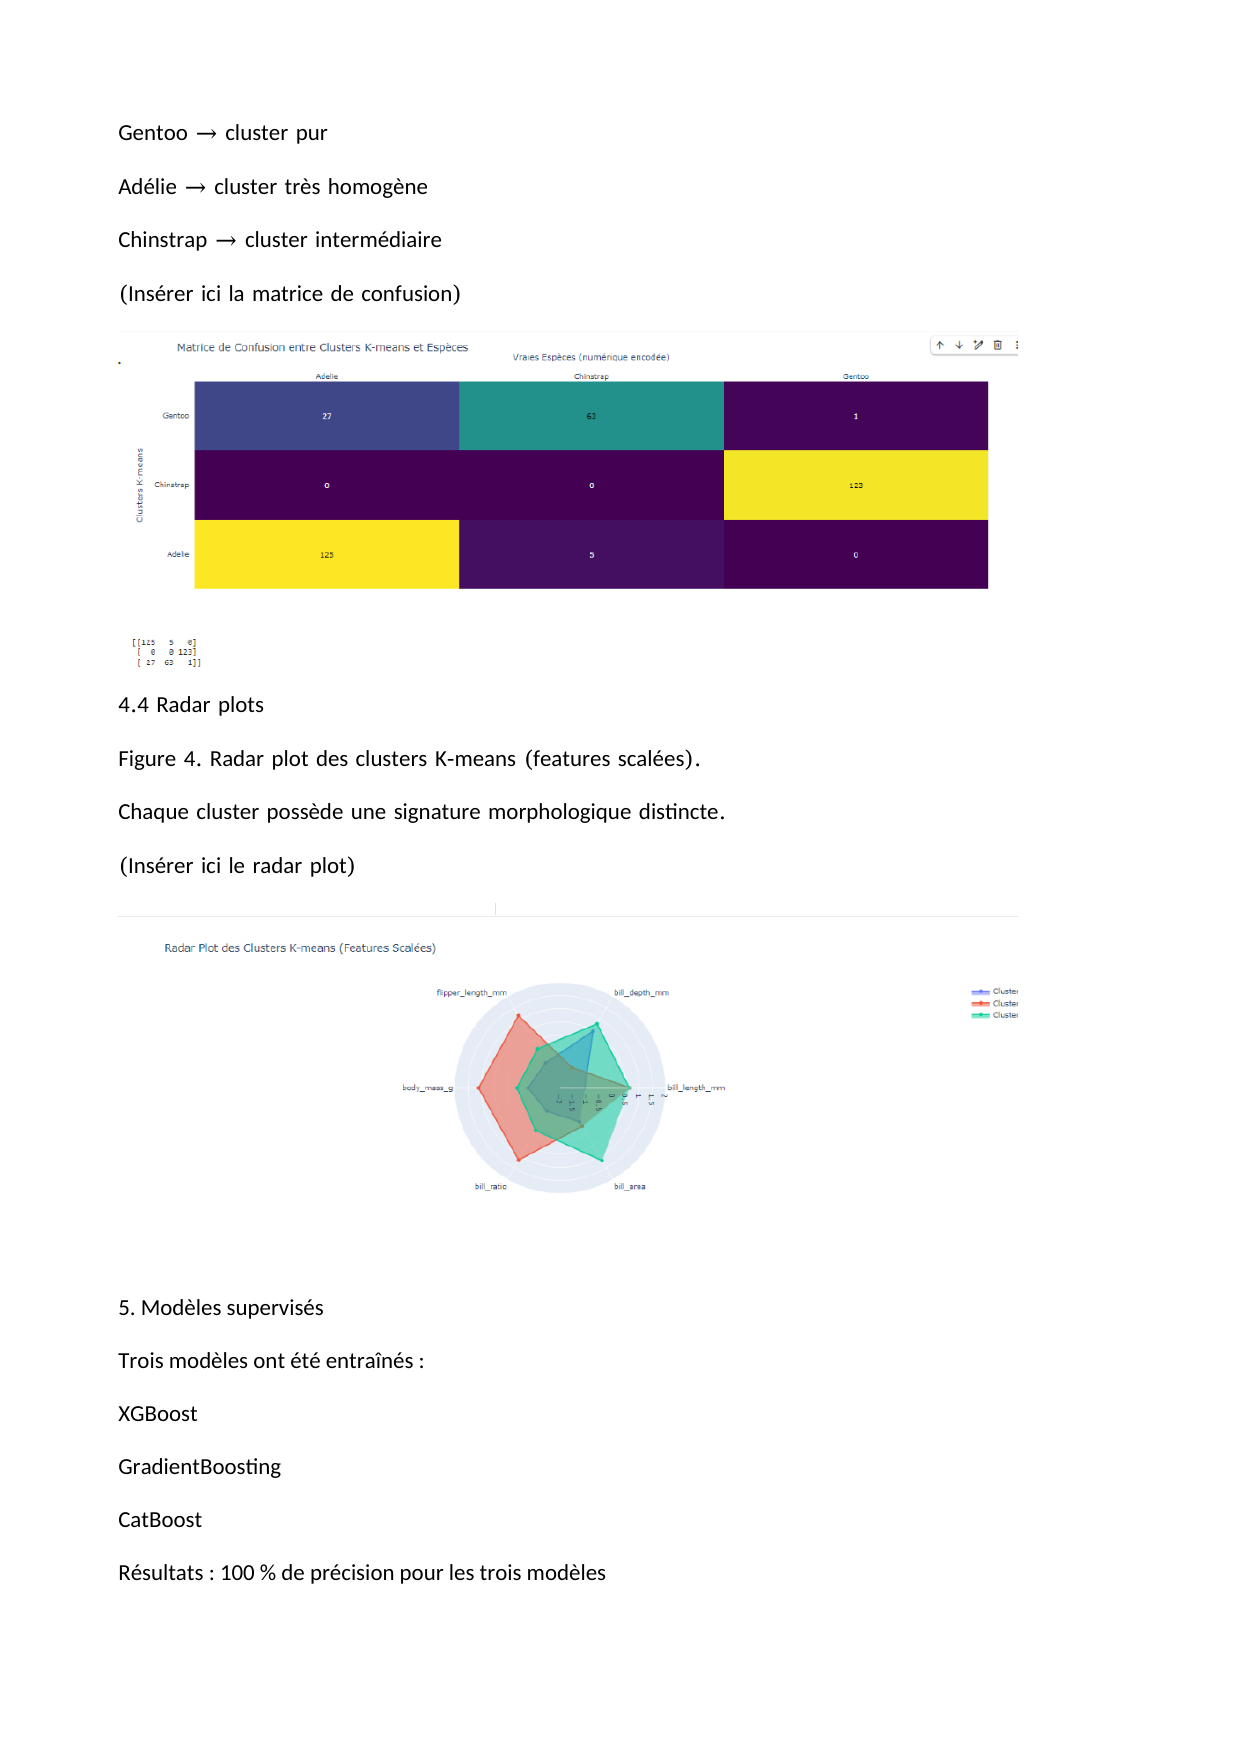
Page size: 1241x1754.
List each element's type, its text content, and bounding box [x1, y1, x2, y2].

text Résultats : 100 % de précision pour les trois modèles [118, 1558, 1122, 1587]
text CatBoost [118, 1506, 1122, 1533]
text Chaque cluster possède une signature morphologique distincte. [118, 797, 1122, 826]
text 4.4 Radar plots [118, 690, 1122, 719]
text Adélie → cluster très homogène [118, 172, 1122, 200]
text 5. Modèles supervisés [118, 1293, 1122, 1321]
text Figure 4. Radar plot des clusters K-means (features scalées). [118, 744, 1122, 772]
text XGBoost [118, 1399, 1122, 1427]
text Chinstrap → cluster intermédiaire [118, 225, 1122, 253]
text (Insérer ici la matrice de confusion) [118, 278, 1122, 307]
text GradientBoosting [118, 1452, 1122, 1481]
text (Insérer ici le radar plot) [118, 851, 1122, 879]
text Gentoo → cluster pur [118, 118, 1122, 147]
text Trois modèles ont été entraînés : [118, 1346, 1122, 1374]
